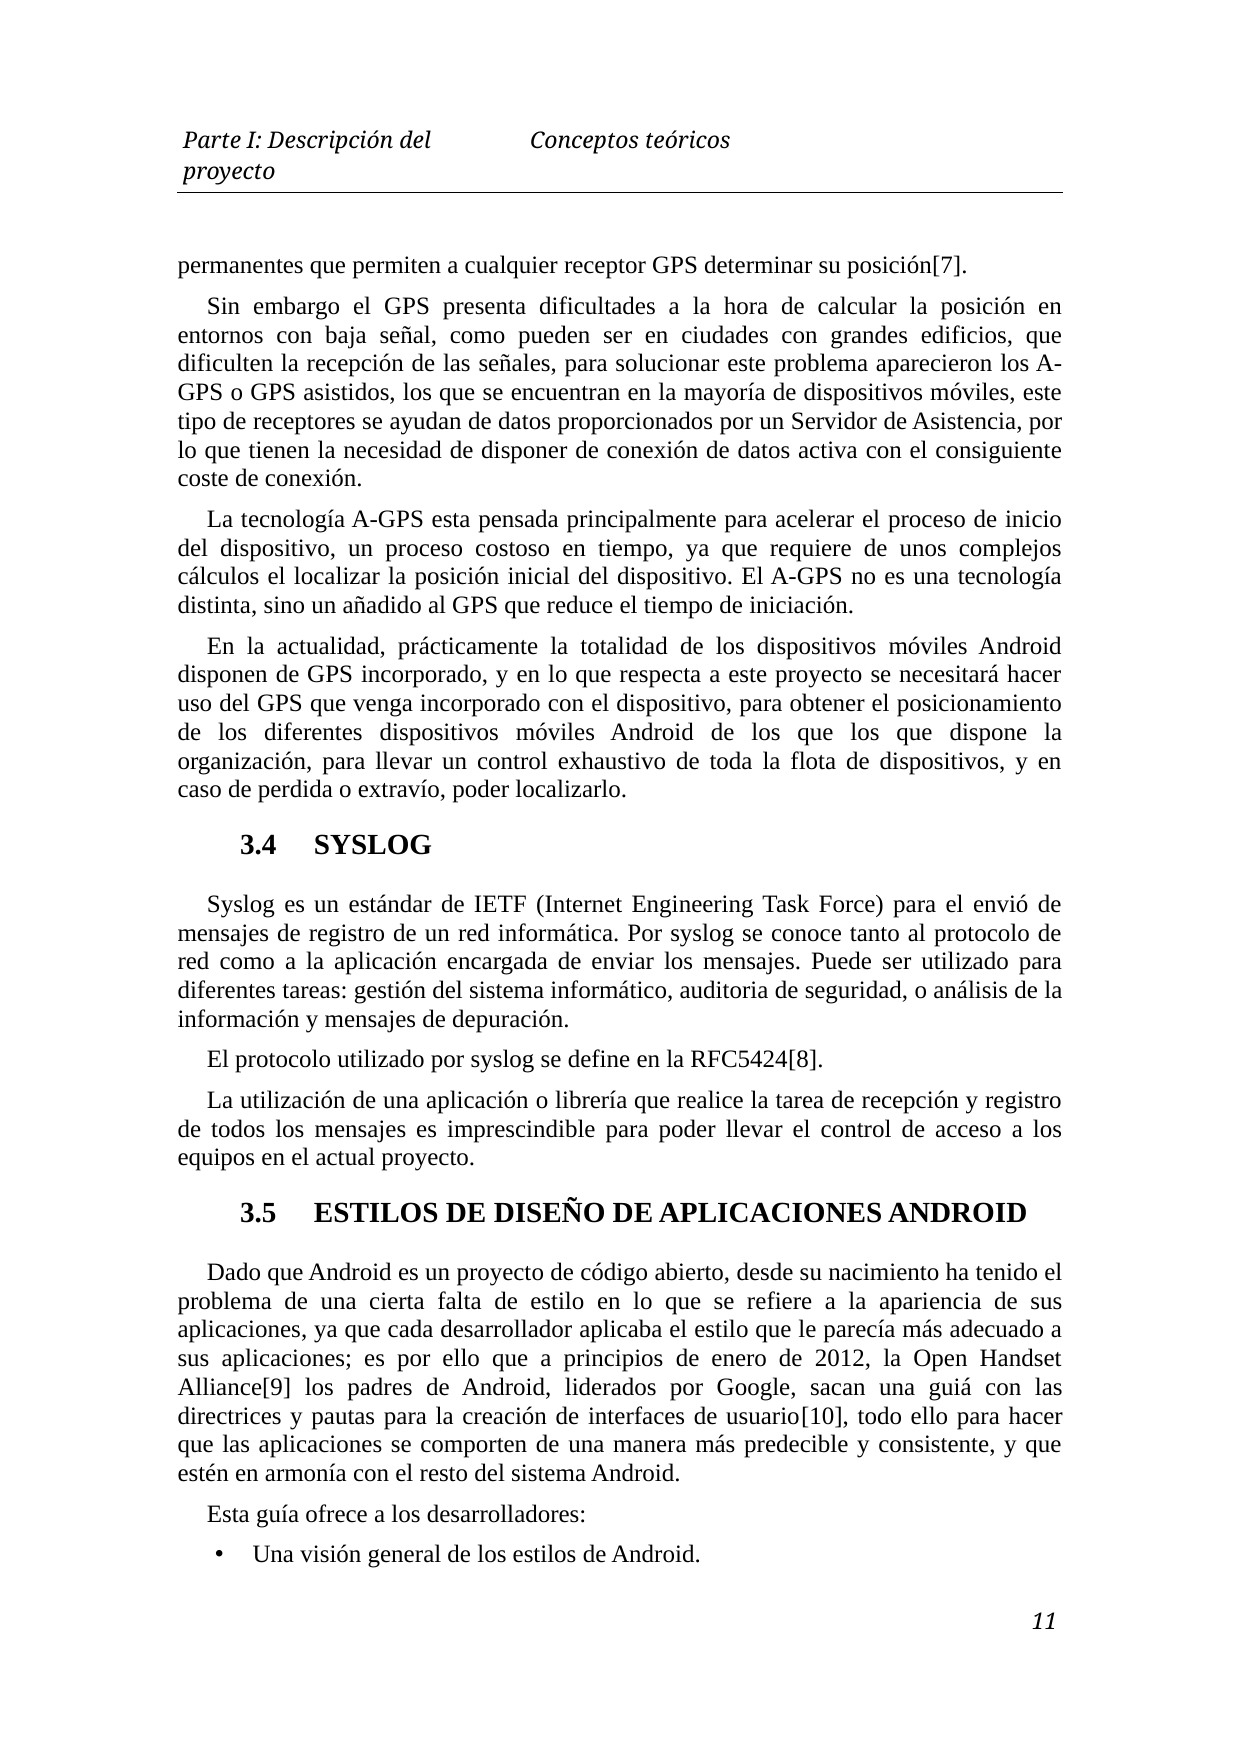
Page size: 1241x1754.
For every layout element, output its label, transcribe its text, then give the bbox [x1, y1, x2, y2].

list Una visión general de los estilos de Android. [215, 1539, 1063, 1568]
text En la actualidad, prácticamente la totalidad de los dispositivos móviles Android disponen de GPS incorporado, y en lo que respecta a este proyecto se necesitará hacer uso del GPS que venga incorporado con el dispositivo, para obtener el posicionamiento de los diferentes dispositivos móviles Android de los que los que dispone la organización, para llevar un control exhaustivo de toda la flota de dispositivos, y en caso de perdida o extravío, poder localizarlo. [177, 631, 1063, 803]
text Sin embargo el GPS presenta dificultades a la hora de calcular la posición en entornos con baja señal, como pueden ser en ciudades con grandes edificios, que dificulten la recepción de las señales, para solucionar este problema aparecieron los A-GPS o GPS asistidos, los que se encuentran en la mayoría de dispositivos móviles, este tipo de receptores se ayudan de datos proporcionados por un Servidor de Asistencia, por lo que tienen la necesidad de disponer de conexión de datos activa con el consiguiente coste de conexión. [177, 291, 1063, 492]
text permanentes que permiten a cualquier receptor GPS determinar su posición[7]. [177, 250, 1063, 279]
subtitle Syslog [240, 827, 1063, 860]
text La utilización de una aplicación o librería que realice la tarea de recepción y registro de todos los mensajes es imprescindible para poder llevar el control de acceso a los equipos en el actual proyecto. [177, 1085, 1063, 1171]
text Syslog es un estándar de IETF (Internet Engineering Task Force) para el envió de mensajes de registro de un red informática. Por syslog se conoce tanto al protocolo de red como a la aplicación encargada de enviar los mensajes. Puede ser utilizado para diferentes tareas: gestión del sistema informático, auditoria de seguridad, o análisis de la información y mensajes de depuración. [177, 889, 1063, 1033]
text Dado que Android es un proyecto de código abierto, desde su nacimiento ha tenido el problema de una cierta falta de estilo en lo que se refiere a la apariencia de sus aplicaciones, ya que cada desarrollador aplicaba el estilo que le parecía más adecuado a sus aplicaciones; es por ello que a principios de enero de 2012, la Open Handset Alliance[9] los padres de Android, liderados por Google, sacan una guiá con las directrices y pautas para la creación de interfaces de usuario[10], todo ello para hacer que las aplicaciones se comporten de una manera más predecible y consistente, y que estén en armonía con el resto del sistema Android. [177, 1257, 1063, 1487]
subtitle Estilos de diseño de aplicaciones Android [240, 1195, 1063, 1228]
text La tecnología A-GPS esta pensada principalmente para acelerar el proceso de inicio del dispositivo, un proceso costoso en tiempo, ya que requiere de unos complejos cálculos el localizar la posición inicial del dispositivo. El A-GPS no es una tecnología distinta, sino un añadido al GPS que reduce el tiempo de iniciación. [177, 504, 1063, 619]
text Esta guía ofrece a los desarrolladores: [177, 1499, 1063, 1527]
text El protocolo utilizado por syslog se define en la RFC5424[8]. [177, 1044, 1063, 1073]
